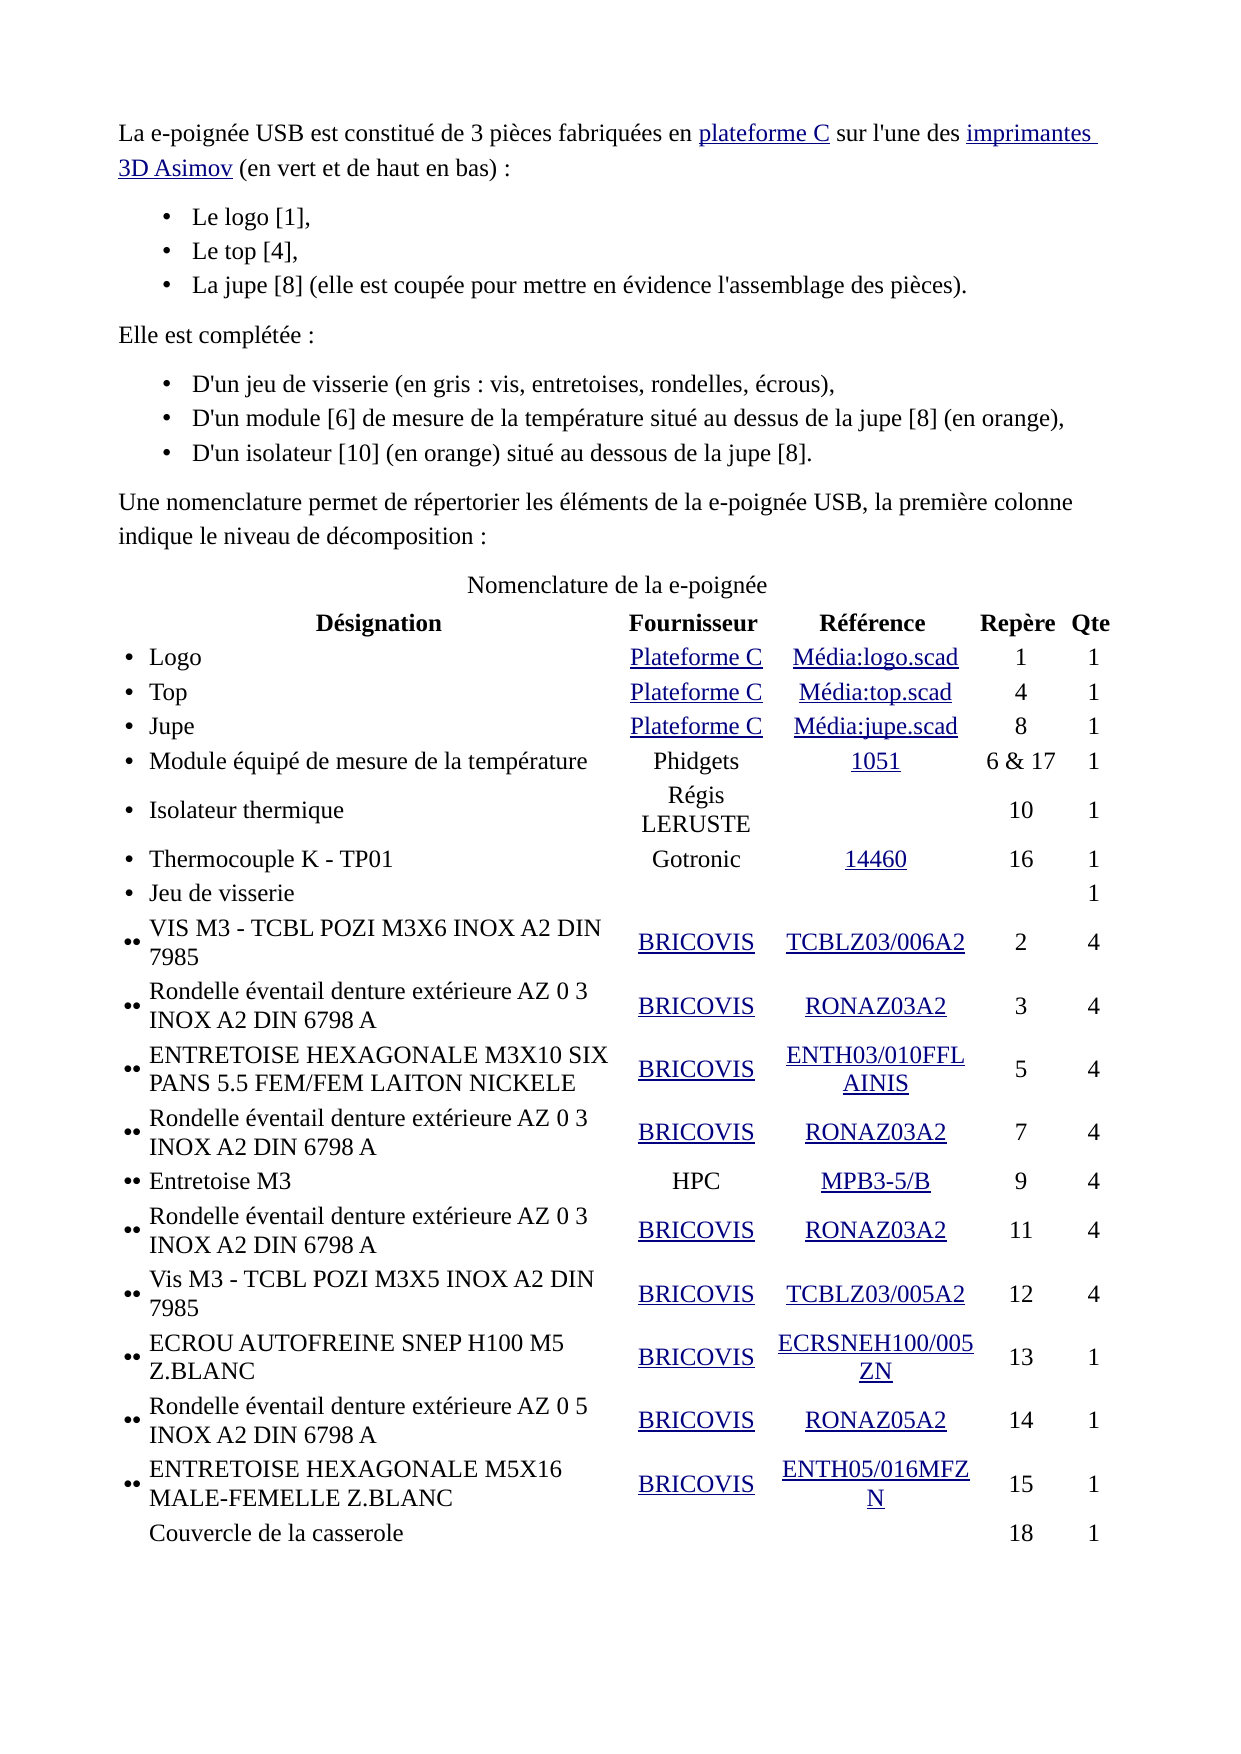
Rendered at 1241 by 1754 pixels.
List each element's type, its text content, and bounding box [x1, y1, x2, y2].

table_header Repère [976, 605, 1065, 639]
text Elle est complétée : [118, 320, 1122, 348]
table_cell • [118, 709, 146, 743]
table_cell 7 [976, 1100, 1065, 1163]
table_cell ECROU AUTOFREINE SNEP H100 M5 Z.BLANC [146, 1325, 618, 1388]
table_cell 12 [976, 1261, 1065, 1325]
table_header Désignation [146, 605, 618, 639]
table_cell 2 [976, 910, 1065, 973]
table_cell •• [118, 1261, 146, 1325]
table_cell 4 [1065, 1261, 1122, 1325]
table_cell Isolateur thermique [146, 778, 618, 841]
table_cell 4 [1065, 1037, 1122, 1100]
table_cell 4 [1065, 1164, 1122, 1198]
table_cell Couvercle de la casserole [146, 1515, 618, 1549]
table_cell ENTRETOISE HEXAGONALE M5X16 MALE-FEMELLE Z.BLANC [146, 1451, 618, 1515]
table_cell [775, 1515, 976, 1549]
table_cell BRICOVIS [618, 910, 774, 973]
table_cell Plateforme C [618, 709, 774, 743]
table_cell Thermocouple K - TP01 [146, 841, 618, 876]
table_cell BRICOVIS [618, 1198, 774, 1261]
table_cell •• [118, 1164, 146, 1198]
table_cell 11 [976, 1198, 1065, 1261]
table_cell [618, 1515, 774, 1549]
table_cell [118, 1515, 146, 1549]
table_cell 1 [1065, 743, 1122, 778]
table_cell 1 [1065, 639, 1122, 674]
table_cell 1 [1065, 841, 1122, 876]
text La e-poignée USB est constitué de 3 pièces fabriquées en plateforme C sur l'une des imprimantes 3D Asimov (en vert et de haut en bas) : [118, 118, 1122, 181]
table_cell VIS M3 - TCBL POZI M3X6 INOX A2 DIN 7985 [146, 910, 618, 973]
table_cell RONAZ03A2 [775, 1198, 976, 1261]
table_cell Plateforme C [618, 639, 774, 674]
table_cell •• [118, 1388, 146, 1451]
table_header Fournisseur [618, 605, 774, 639]
table_cell 18 [976, 1515, 1065, 1549]
table_cell 1 [1065, 1388, 1122, 1451]
table_cell Média:top.scad [775, 674, 976, 708]
table_cell Jeu de visserie [146, 876, 618, 910]
table_cell • [118, 639, 146, 674]
table_cell Module équipé de mesure de la température [146, 743, 618, 778]
table_cell [976, 876, 1065, 910]
table_cell Média:logo.scad [775, 639, 976, 674]
table_cell BRICOVIS [618, 1388, 774, 1451]
table_cell BRICOVIS [618, 974, 774, 1037]
table_cell •• [118, 1325, 146, 1388]
table_cell Média:jupe.scad [775, 709, 976, 743]
table_cell BRICOVIS [618, 1261, 774, 1325]
table_cell 10 [976, 778, 1065, 841]
table_header Qte [1065, 605, 1122, 639]
table_cell [618, 876, 774, 910]
table_cell 4 [1065, 910, 1122, 973]
table_cell 5 [976, 1037, 1065, 1100]
list D'un jeu de visserie (en gris : vis, entretoises, rondelles, écrous), [162, 369, 1122, 397]
table_cell 3 [976, 974, 1065, 1037]
table_cell 8 [976, 709, 1065, 743]
table_header Référence [775, 605, 976, 639]
table_cell • [118, 778, 146, 841]
table_cell [775, 778, 976, 841]
table_cell 4 [1065, 1100, 1122, 1163]
table_cell 1 [1065, 1451, 1122, 1515]
table_cell MPB3-5/B [775, 1164, 976, 1198]
table_cell •• [118, 1100, 146, 1163]
table_cell RONAZ03A2 [775, 1100, 976, 1163]
table_cell 16 [976, 841, 1065, 876]
table_cell Rondelle éventail denture extérieure AZ 0 3 INOX A2 DIN 6798 A [146, 1100, 618, 1163]
table_cell 9 [976, 1164, 1065, 1198]
table_cell Logo [146, 639, 618, 674]
table_cell Gotronic [618, 841, 774, 876]
table_cell 1051 [775, 743, 976, 778]
table_cell 14 [976, 1388, 1065, 1451]
table_cell BRICOVIS [618, 1451, 774, 1515]
table_cell ENTH03/010FFLAINIS [775, 1037, 976, 1100]
table_cell Entretoise M3 [146, 1164, 618, 1198]
table_cell 4 [1065, 1198, 1122, 1261]
table_cell ECRSNEH100/005ZN [775, 1325, 976, 1388]
table_cell • [118, 876, 146, 910]
table_cell 1 [1065, 1515, 1122, 1549]
table_cell BRICOVIS [618, 1325, 774, 1388]
table_cell •• [118, 1037, 146, 1100]
list D'un isolateur [10] (en orange) situé au dessous de la jupe [8]. [162, 438, 1122, 466]
table_cell 1 [976, 639, 1065, 674]
table_cell RONAZ05A2 [775, 1388, 976, 1451]
table_cell 1 [1065, 674, 1122, 708]
table_cell • [118, 743, 146, 778]
table_cell •• [118, 1451, 146, 1515]
table_cell 15 [976, 1451, 1065, 1515]
table_cell • [118, 674, 146, 708]
list Le top [4], [162, 236, 1122, 265]
table_cell ENTH05/016MFZN [775, 1451, 976, 1515]
table_cell Plateforme C [618, 674, 774, 708]
table_cell Rondelle éventail denture extérieure AZ 0 5 INOX A2 DIN 6798 A [146, 1388, 618, 1451]
table_cell 1 [1065, 1325, 1122, 1388]
table_cell Vis M3 - TCBL POZI M3X5 INOX A2 DIN 7985 [146, 1261, 618, 1325]
table_cell •• [118, 1198, 146, 1261]
table_cell TCBLZ03/006A2 [775, 910, 976, 973]
table_cell BRICOVIS [618, 1037, 774, 1100]
table_cell BRICOVIS [618, 1100, 774, 1163]
table_cell 6 & 17 [976, 743, 1065, 778]
table_cell 14460 [775, 841, 976, 876]
list La jupe [8] (elle est coupée pour mettre en évidence l'assemblage des pièces). [162, 271, 1122, 299]
table_cell Régis LERUSTE [618, 778, 774, 841]
table_cell 1 [1065, 709, 1122, 743]
table_cell 1 [1065, 778, 1122, 841]
table_cell Rondelle éventail denture extérieure AZ 0 3 INOX A2 DIN 6798 A [146, 974, 618, 1037]
table_cell ENTRETOISE HEXAGONALE M3X10 SIX PANS 5.5 FEM/FEM LAITON NICKELE [146, 1037, 618, 1100]
table_cell 13 [976, 1325, 1065, 1388]
text Nomenclature de la e-poignée [118, 570, 1122, 599]
table_cell •• [118, 974, 146, 1037]
text Une nomenclature permet de répertorier les éléments de la e-poignée USB, la première colonne indique le niveau de décomposition : [118, 487, 1122, 550]
table_cell RONAZ03A2 [775, 974, 976, 1037]
table_cell Top [146, 674, 618, 708]
table_cell 1 [1065, 876, 1122, 910]
table_cell 4 [1065, 974, 1122, 1037]
table_cell [775, 876, 976, 910]
list D'un module [6] de mesure de la température situé au dessus de la jupe [8] (en orange), [162, 403, 1122, 432]
table_header [118, 605, 146, 639]
table_cell 4 [976, 674, 1065, 708]
table_cell HPC [618, 1164, 774, 1198]
table_cell •• [118, 910, 146, 973]
table_cell Phidgets [618, 743, 774, 778]
table_cell Jupe [146, 709, 618, 743]
table_cell Rondelle éventail denture extérieure AZ 0 3 INOX A2 DIN 6798 A [146, 1198, 618, 1261]
list Le logo [1], [162, 202, 1122, 230]
table_cell • [118, 841, 146, 876]
table_cell TCBLZ03/005A2 [775, 1261, 976, 1325]
